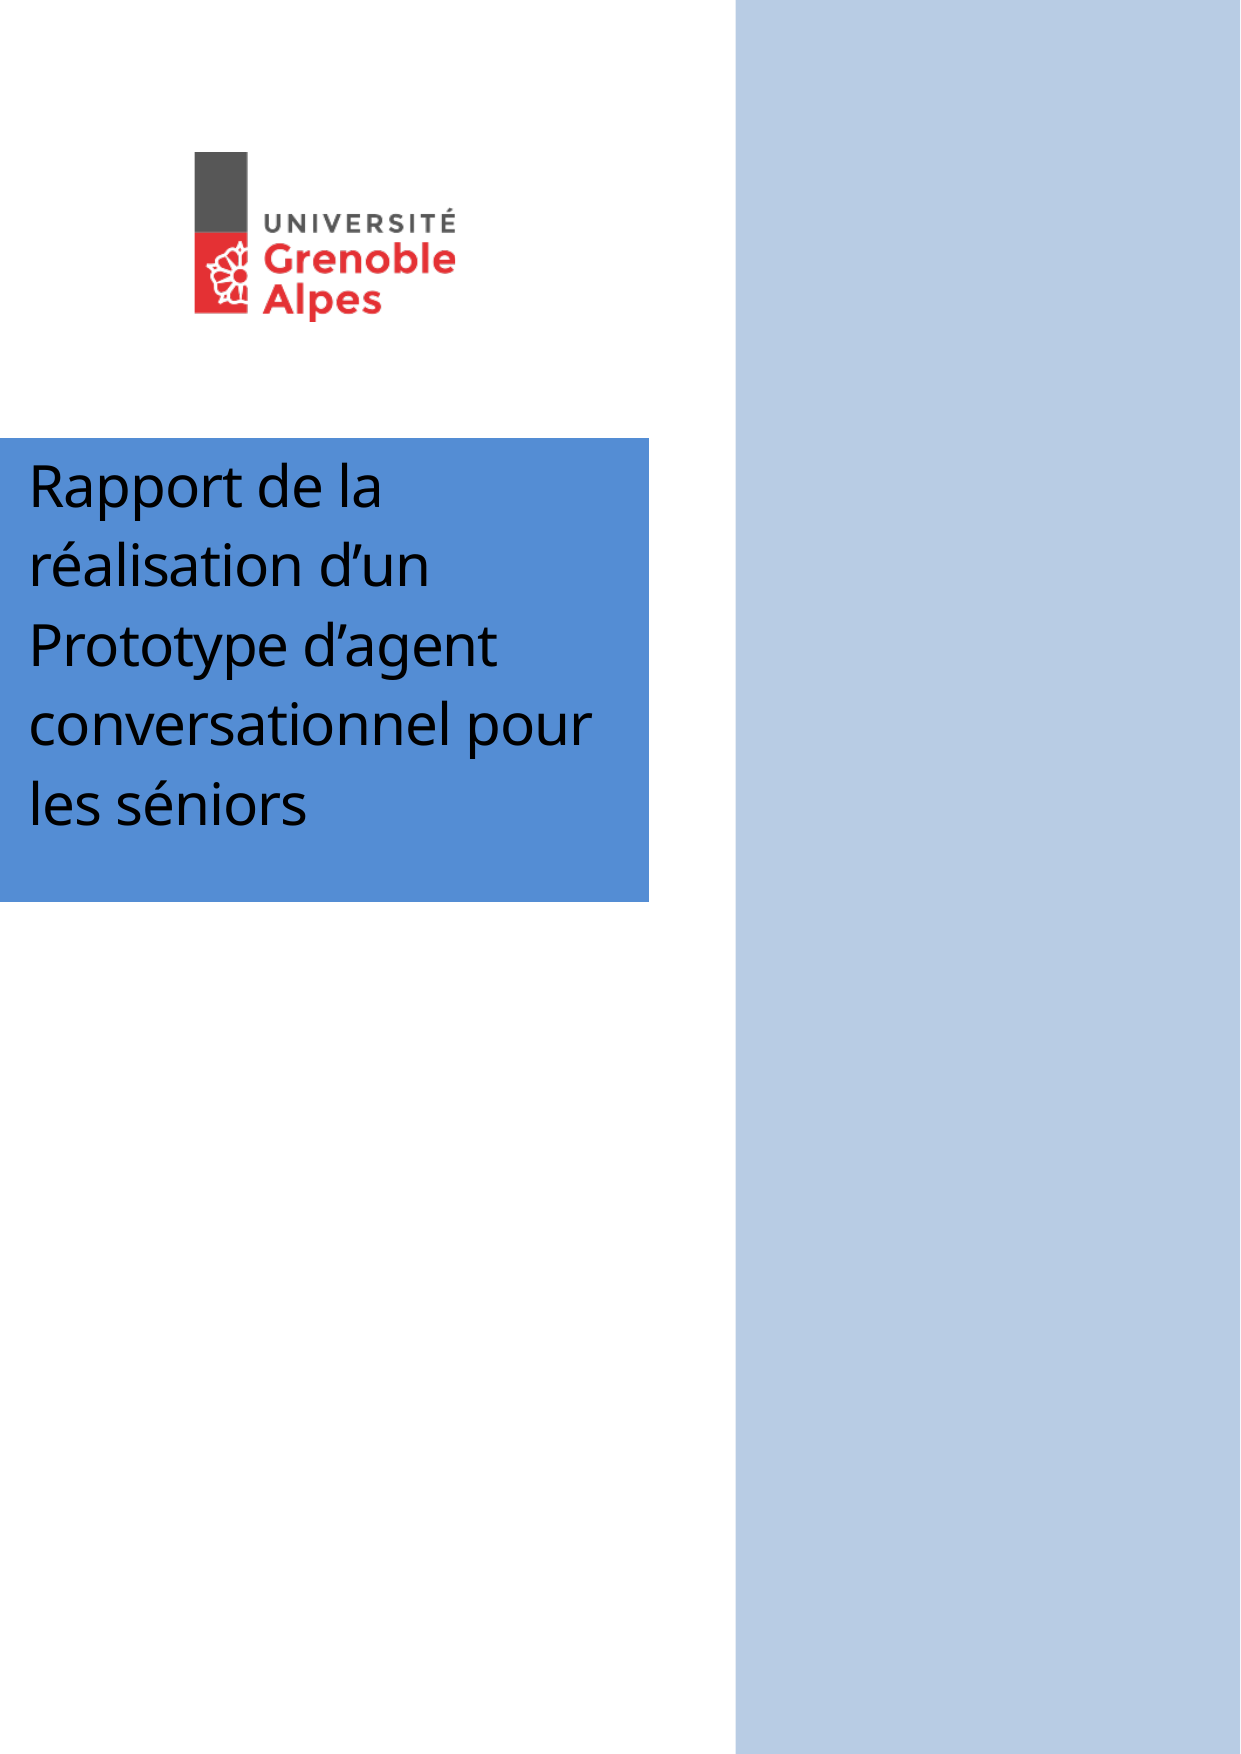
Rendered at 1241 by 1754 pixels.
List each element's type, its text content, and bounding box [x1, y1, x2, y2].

picture [194, 152, 456, 322]
title Rapport de la réalisation d’un Prototype d’agent conversationnel pour les séniors [28, 445, 620, 842]
